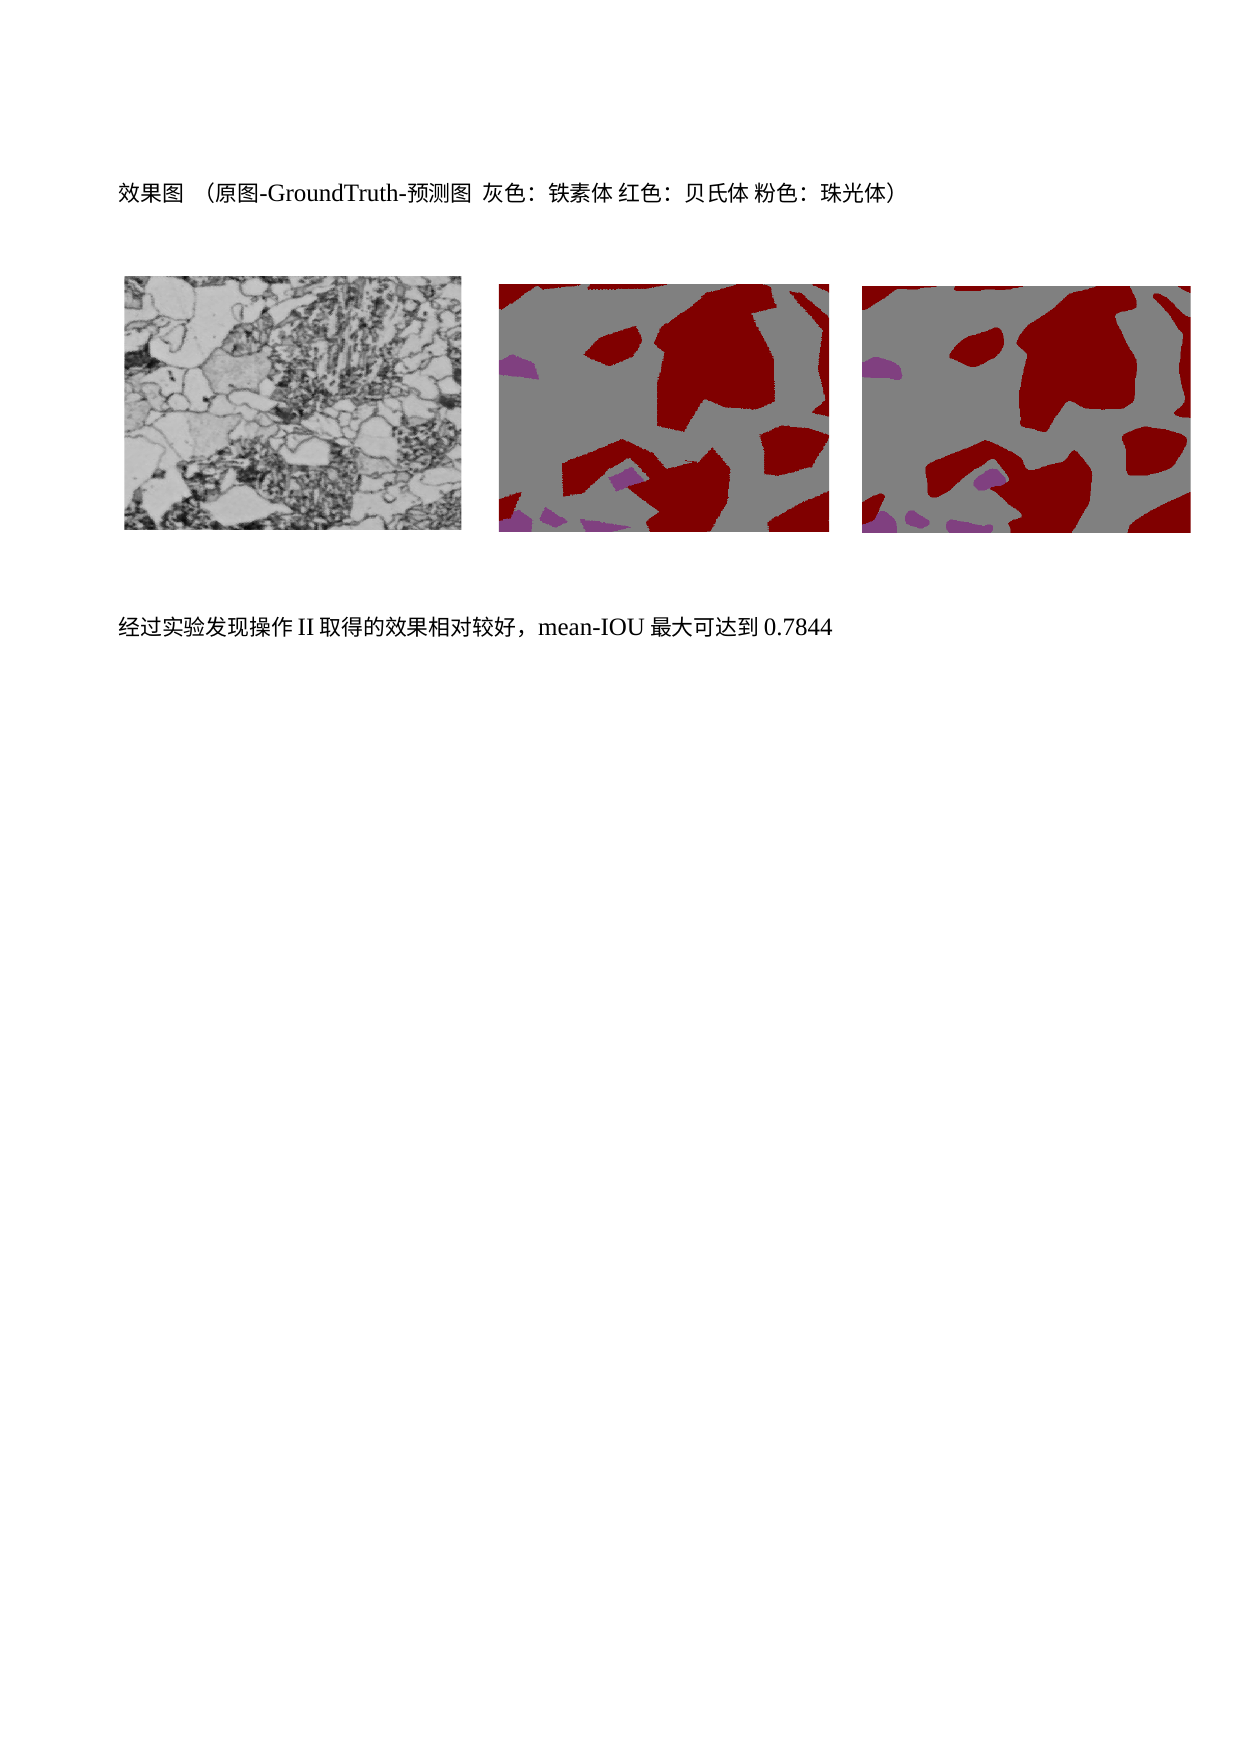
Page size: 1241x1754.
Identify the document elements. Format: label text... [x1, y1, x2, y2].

picture [862, 286, 1191, 533]
text 效果图 （原图-GroundTruth-预测图 灰色：铁素体 红色：贝氏体 粉色：珠光体） [118, 176, 1122, 207]
picture [498, 284, 830, 532]
text 经过实验发现操作II取得的效果相对较好，mean-IOU最大可达到0.7844 [118, 610, 1122, 641]
picture [124, 276, 462, 530]
